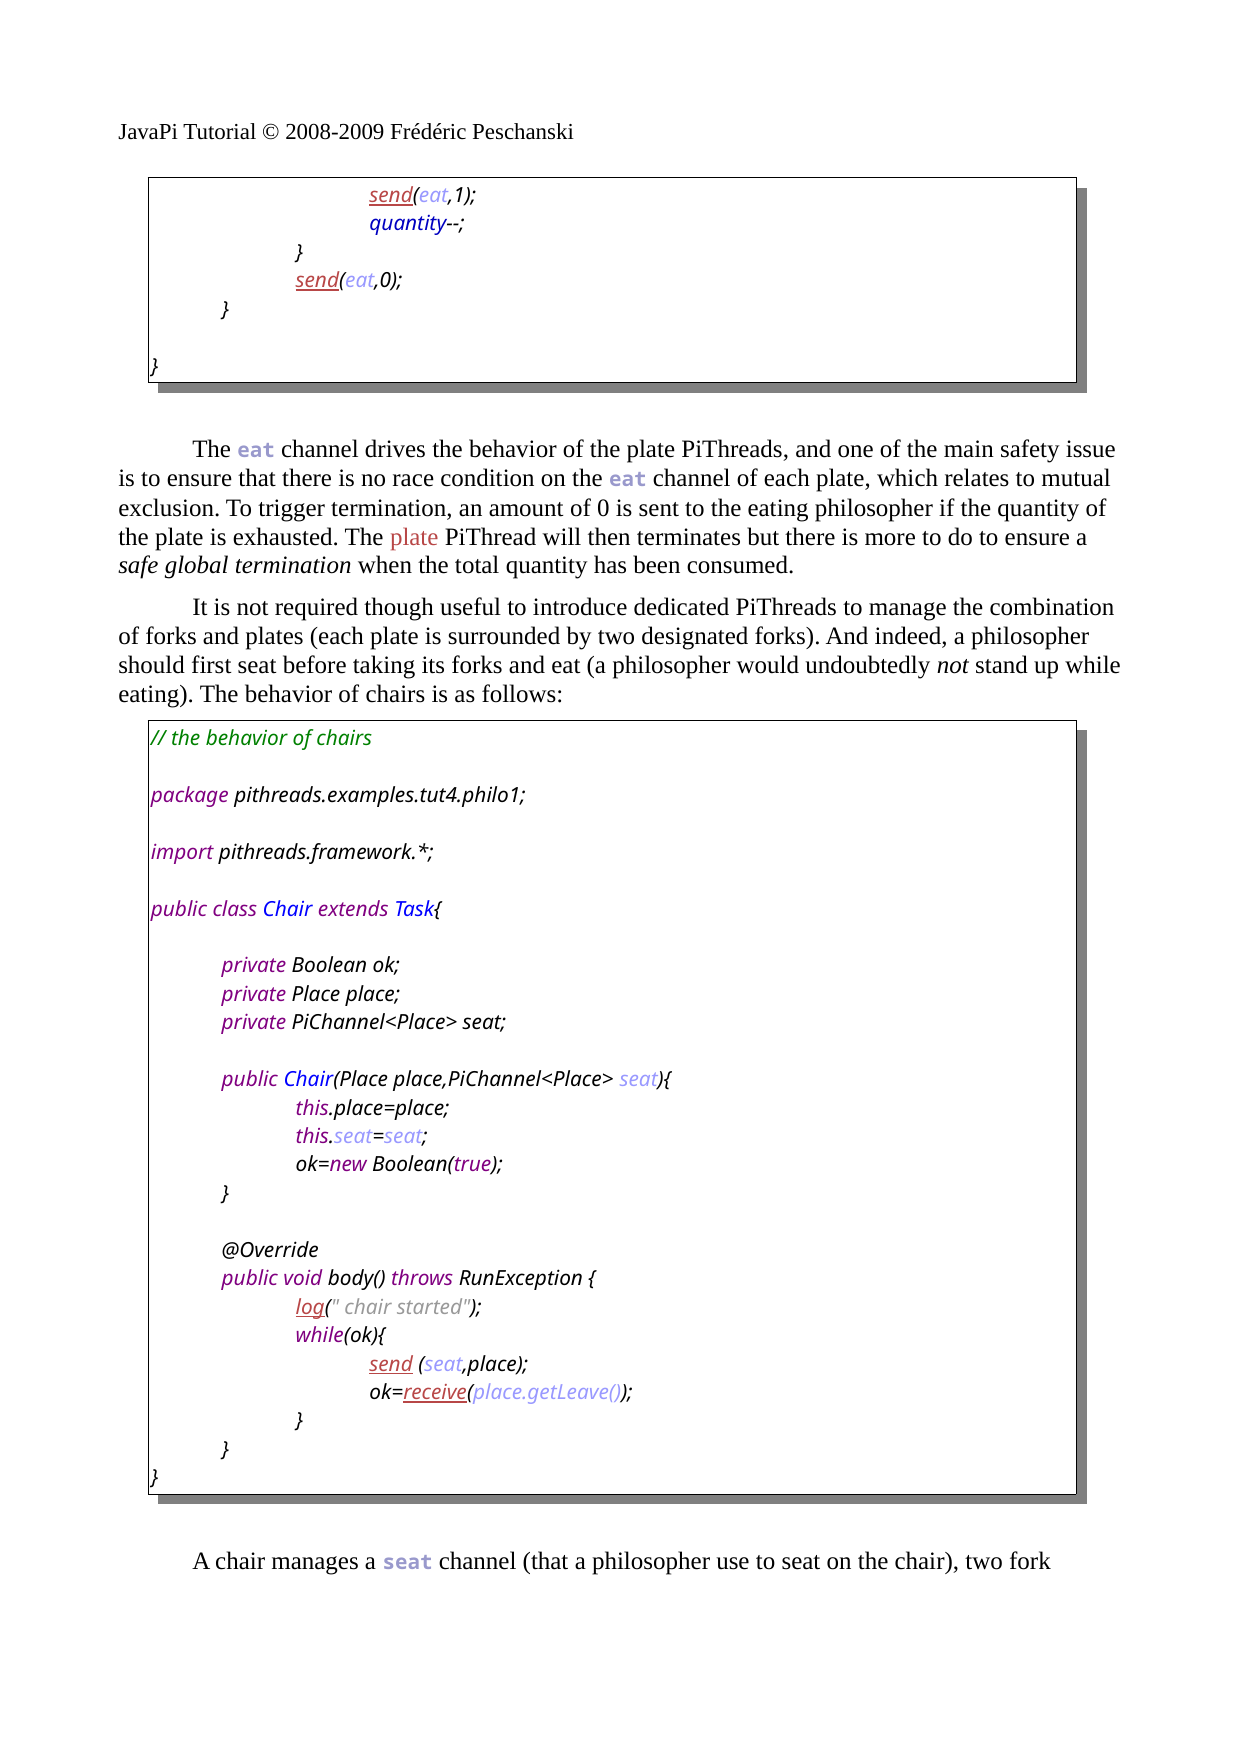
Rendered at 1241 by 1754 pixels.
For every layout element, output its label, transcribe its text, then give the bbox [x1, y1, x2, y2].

text private Place place; [149, 976, 1076, 1004]
text send(eat,0); [149, 262, 1076, 291]
text send(eat,1); [149, 178, 1076, 206]
text send (seat,place); [149, 1346, 1076, 1374]
text } [149, 291, 1076, 322]
text log(" chair started"); [149, 1289, 1076, 1317]
text The eat channel drives the behavior of the plate PiThreads, and one of the main safety issue is to ensure that there is no race condition on the eat channel of each plate, which relates to mutual exclusion. To trigger termination, an amount of 0 is sent to the eating philosopher if the quantity of the plate is exhausted. The plate PiThread will then terminates but there is more to do to ensure a safe global termination when the total quantity has been consumed. [118, 434, 1122, 579]
text } [149, 1431, 1076, 1459]
text } [149, 234, 1076, 262]
text quantity--; [149, 206, 1076, 234]
text } [149, 1175, 1076, 1206]
text } [149, 1402, 1076, 1431]
text ok=receive(place.getLeave()); [149, 1374, 1076, 1402]
text private PiChannel<Place> seat; [149, 1004, 1076, 1036]
text public class Chair extends Task{ [149, 891, 1076, 922]
text A chair manages a seat channel (that a philosopher use to seat on the chair), two fork [118, 1546, 1122, 1575]
text this.seat=seat; [149, 1118, 1076, 1147]
text this.place=place; [149, 1090, 1076, 1118]
text It is not required though useful to introduce dedicated PiThreads to manage the combination of forks and plates (each plate is surrounded by two designated forks). And indeed, a philosopher should first seat before taking its forks and eat (a philosopher would undoubtedly not stand up while eating). The behavior of chairs is as follows: [118, 592, 1122, 707]
text import pithreads.framework.*; [149, 834, 1076, 865]
text @Override [149, 1232, 1076, 1260]
text } [149, 348, 1076, 382]
text public void body() throws RunException { [149, 1260, 1076, 1289]
text while(ok){ [149, 1317, 1076, 1346]
text // the behavior of chairs [149, 721, 1076, 751]
text ok=new Boolean(true); [149, 1147, 1076, 1175]
text private Boolean ok; [149, 947, 1076, 976]
text public Chair(Place place,PiChannel<Place> seat){ [149, 1061, 1076, 1090]
text package pithreads.examples.tut4.philo1; [149, 777, 1076, 808]
text } [149, 1459, 1076, 1494]
